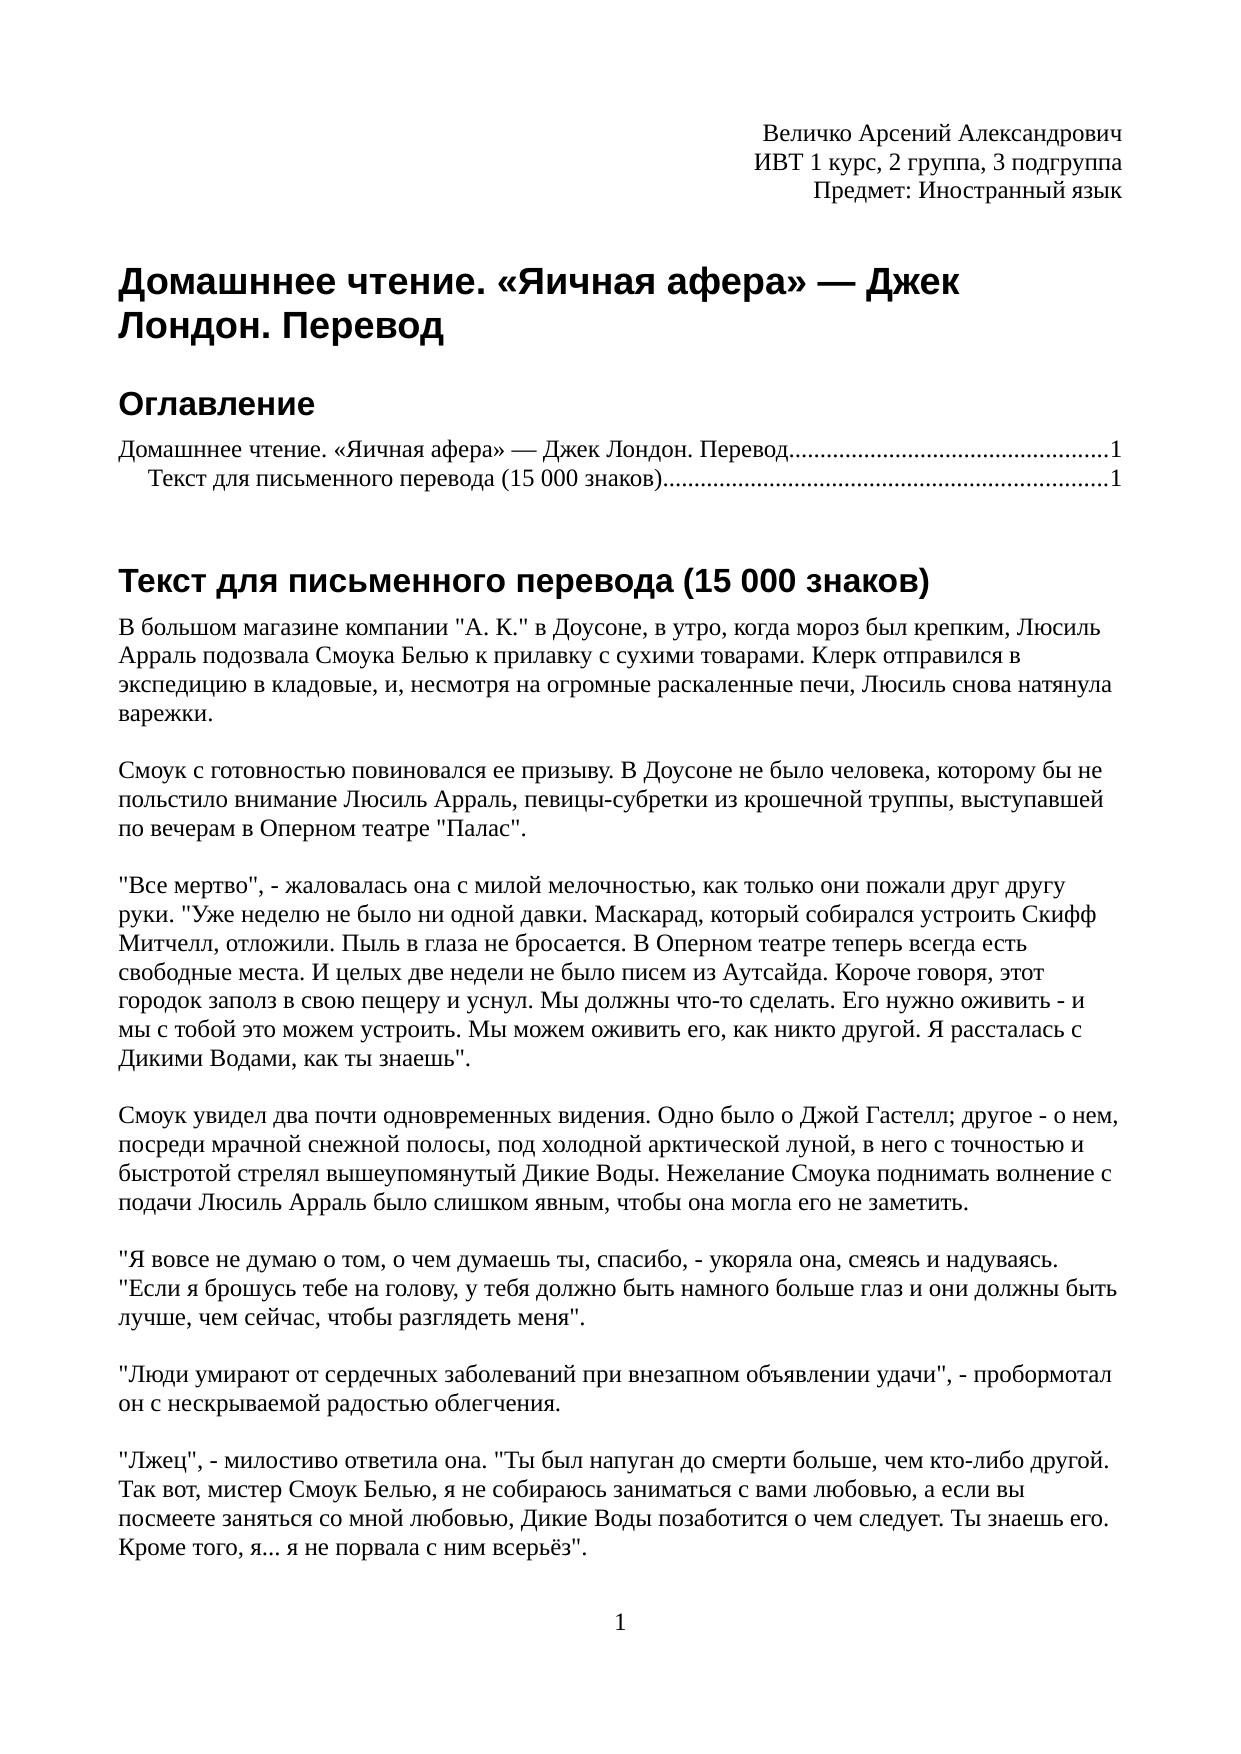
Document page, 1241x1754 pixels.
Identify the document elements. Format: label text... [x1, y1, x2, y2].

subtitle Текст для письменного перевода (15 000 знаков) [118, 561, 1122, 599]
text Домашннее чтение. «Яичная афера» — Джек Лондон. Перевод 1 [118, 434, 1122, 463]
text Смоук с готовностью повиновался ее призыву. В Доусоне не было человека, которому бы не польстило внимание Люсиль Арраль, певицы-субретки из крошечной труппы, выступавшей по вечерам в Оперном театре "Палас". [118, 755, 1122, 842]
text "Лжец", - милостиво ответила она. "Ты был напуган до смерти больше, чем кто-либо другой. Так вот, мистер Смоук Белью, я не собираюсь заниматься с вами любовью, а если вы посмеете заняться со мной любовью, Дикие Воды позаботится о чем следует. Ты знаешь его. Кроме того, я... я не порвала с ним всерьёз". [118, 1445, 1122, 1560]
text Текст для письменного перевода (15 000 знаков) 1 [148, 463, 1122, 492]
text "Все мертво", - жаловалась она с милой мелочностью, как только они пожали друг другу руки. "Уже неделю не было ни одной давки. Маскарад, который собирался устроить Скифф Митчелл, отложили. Пыль в глаза не бросается. В Оперном театре теперь всегда есть свободные места. И целых две недели не было писем из Аутсайда. Короче говоря, этот городок заполз в свою пещеру и уснул. Мы должны что-то сделать. Его нужно оживить - и мы с тобой это можем устроить. Мы можем оживить его, как никто другой. Я рассталась с Дикими Водами, как ты знаешь". [118, 870, 1122, 1072]
text "Люди умирают от сердечных заболеваний при внезапном объявлении удачи", - пробормотал он с нескрываемой радостью облегчения. [118, 1359, 1122, 1417]
text В большом магазине компании "А. К." в Доусоне, в утро, когда мороз был крепким, Люсиль Арраль подозвала Смоука Белью к прилавку с сухими товарами. Клерк отправился в экспедицию в кладовые, и, несмотря на огромные раскаленные печи, Люсиль снова натянула варежки. [118, 612, 1122, 727]
text Смоук увидел два почти одновременных видения. Одно было о Джой Гастелл; другое - о нем, посреди мрачной снежной полосы, под холодной арктической луной, в него с точностью и быстротой стрелял вышеупомянутый Дикие Воды. Нежелание Смоука поднимать волнение с подачи Люсиль Арраль было слишком явным, чтобы она могла его не заметить. [118, 1100, 1122, 1215]
text "Я вовсе не думаю о том, о чем думаешь ты, спасибо, - укоряла она, смеясь и надуваясь. "Если я брошусь тебе на голову, у тебя должно быть намного больше глаз и они должны быть лучше, чем сейчас, чтобы разглядеть меня". [118, 1244, 1122, 1330]
subtitle Домашннее чтение. «Яичная афера» — Джек Лондон. Перевод [118, 259, 1122, 346]
subtitle Оглавление [118, 384, 1122, 422]
